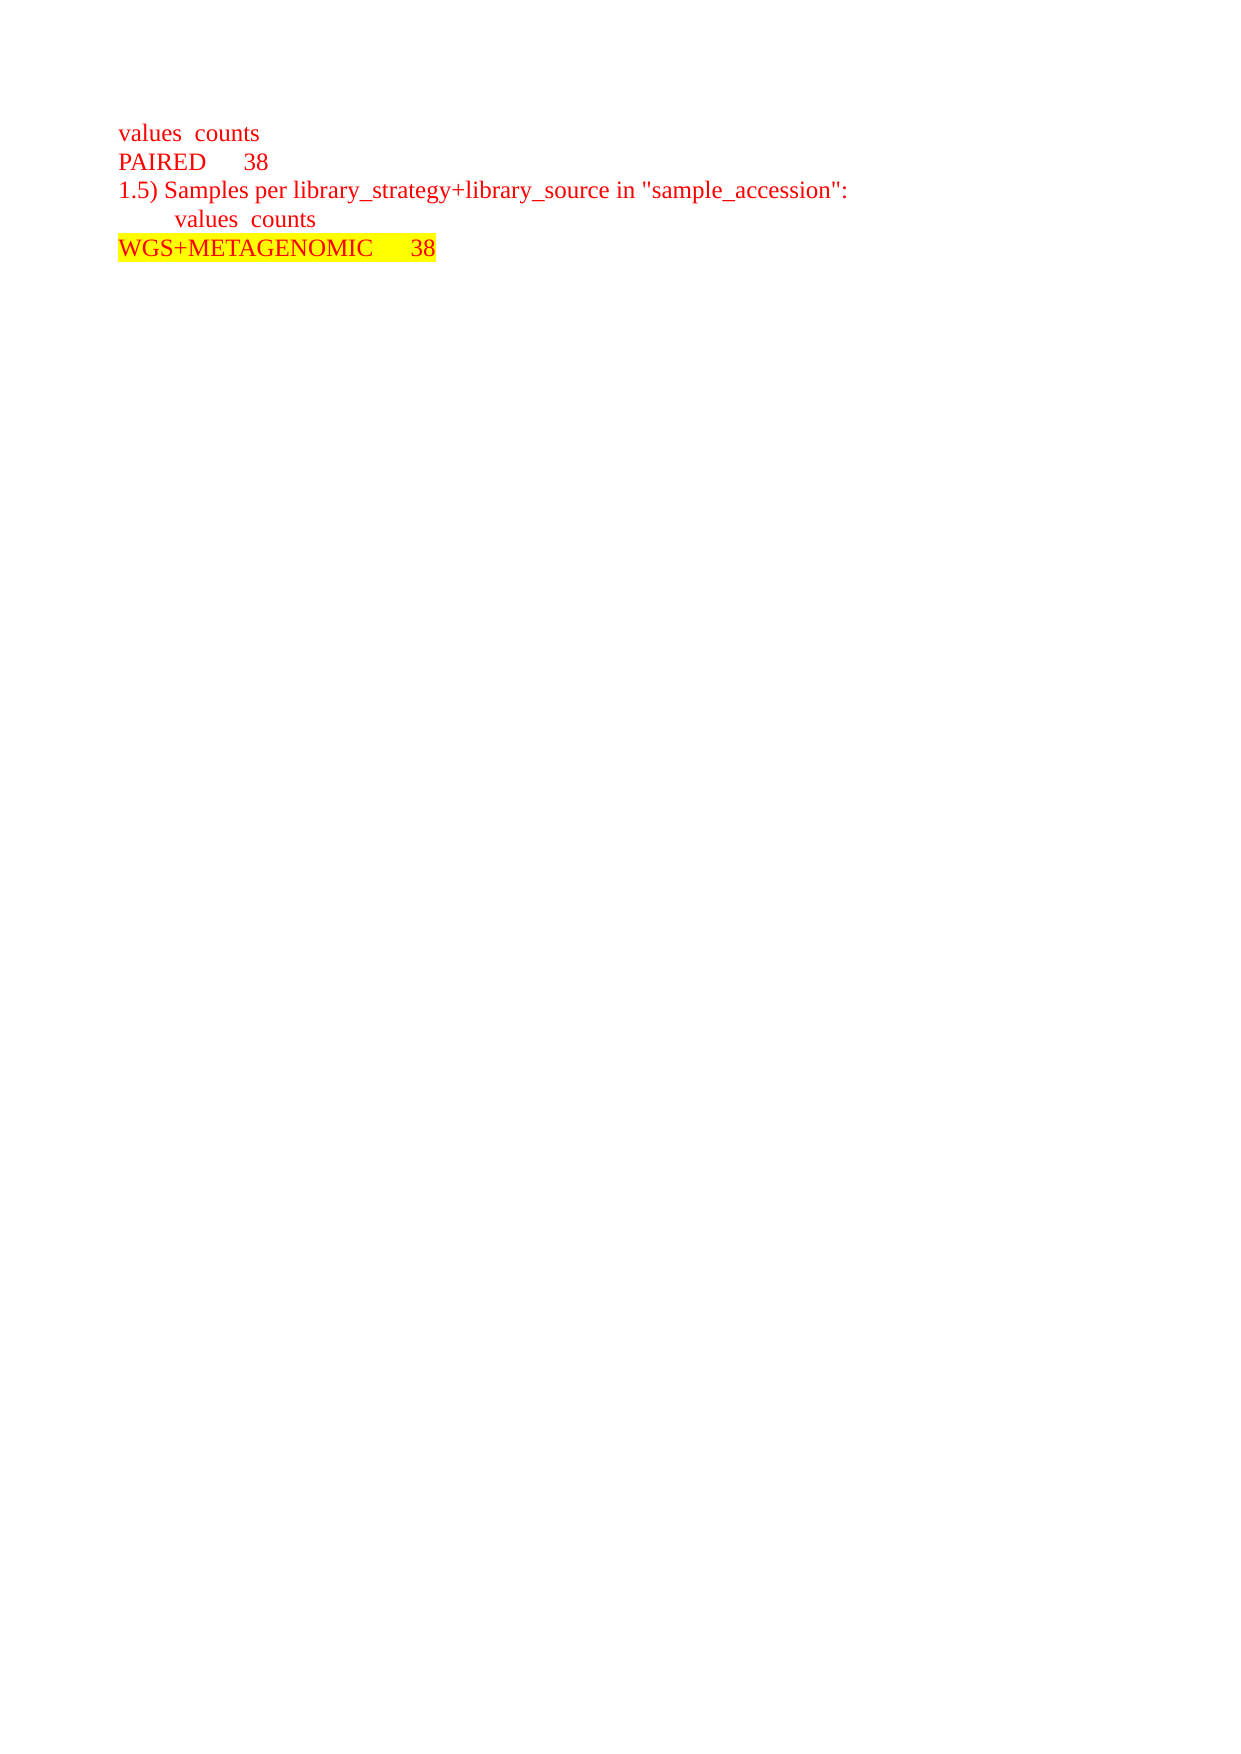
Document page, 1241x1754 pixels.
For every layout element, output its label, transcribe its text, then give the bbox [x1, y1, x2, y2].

text 1.5) Samples per library_strategy+library_source in "sample_accession": [118, 176, 1122, 204]
text WGS+METAGENOMIC 38 [118, 233, 1122, 262]
text PAIRED 38 [118, 147, 1122, 176]
text values counts [118, 204, 1122, 233]
text values counts [118, 118, 1122, 147]
